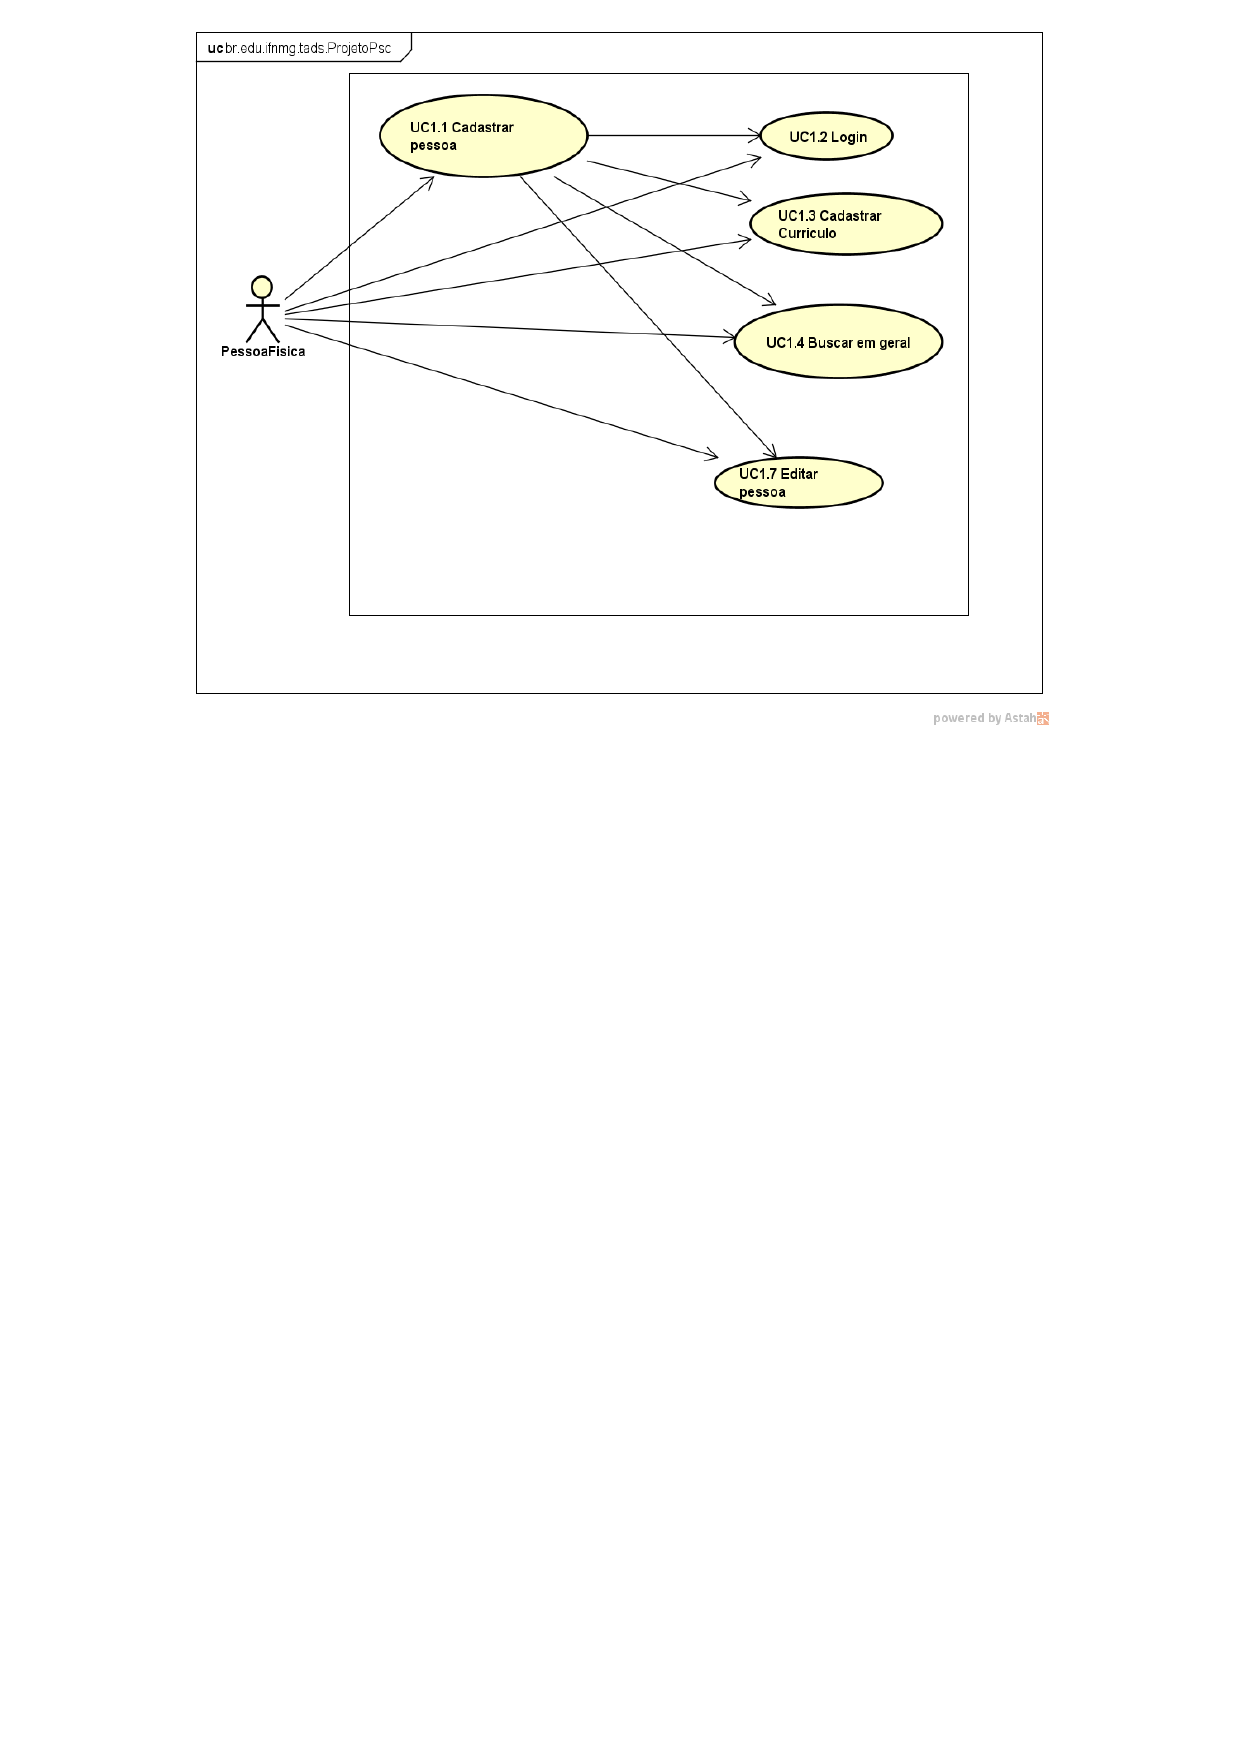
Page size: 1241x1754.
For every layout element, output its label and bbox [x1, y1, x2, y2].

picture [185, 20, 1053, 729]
